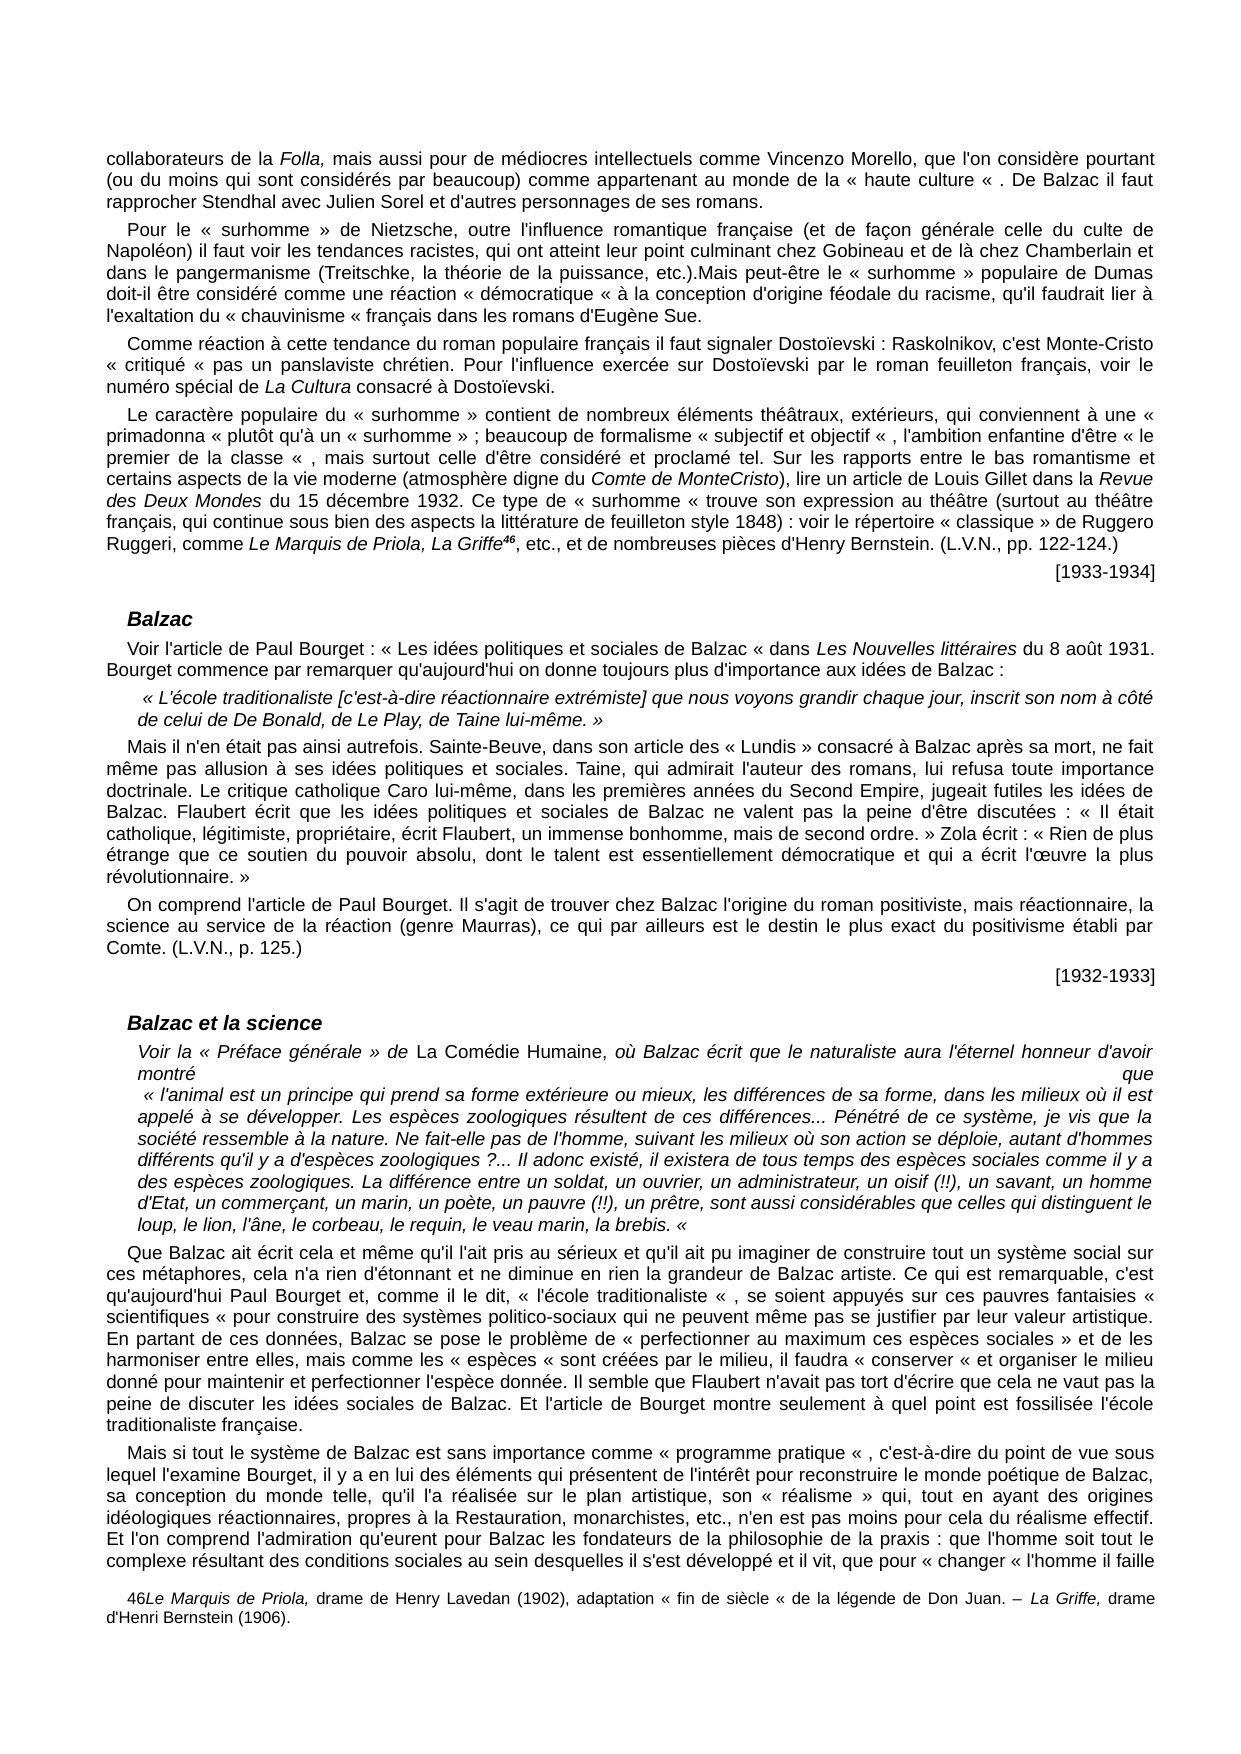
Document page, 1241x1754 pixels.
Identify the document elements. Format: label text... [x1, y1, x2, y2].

text Mais si tout le système de Balzac est sans importance comme « programme pratique « , c'est-à-dire du point de vue sous lequel l'examine Bourget, il y a en lui des éléments qui présentent de l'intérêt pour reconstruire le monde poétique de Balzac, sa conception du monde telle, qu'il l'a réalisée sur le plan artistique, son « réalisme » qui, tout en ayant des origines idéologiques réactionnaires, propres à la Restauration, monarchistes, etc., n'en est pas moins pour cela du réalisme effectif. Et l'on comprend l'admiration qu'eurent pour Balzac les fondateurs de la philosophie de la praxis : que l'homme soit tout le complexe résultant des conditions sociales au sein desquelles il s'est développé et il vit, que pour « changer « l'homme il faille [106, 1442, 1155, 1571]
text Comme réaction à cette tendance du roman populaire français il faut signaler Dostoïevski : Raskolnikov, c'est Monte-Cristo « critiqué « pas un panslaviste chrétien. Pour l'influence exercée sur Dostoïevski par le roman feuilleton français, voir le numéro spécial de La Cultura consacré à Dostoïevski. [106, 333, 1155, 397]
text Le caractère populaire du « surhomme » contient de nombreux éléments théâtraux, extérieurs, qui conviennent à une « primadonna « plutôt qu'à un « surhomme » ; beaucoup de formalisme « subjectif et objectif « , l'ambition enfantine d'être « le premier de la classe « , mais surtout celle d'être considéré et proclamé tel. Sur les rapports entre le bas romantisme et certains aspects de la vie moderne (atmosphère digne du Comte de MonteCristo), lire un article de Louis Gillet dans la Revue des Deux Mondes du 15 décembre 1932. Ce type de « surhomme « trouve son expression au théâtre (surtout au théâtre français, qui continue sous bien des aspects la littérature de feuilleton style 1848) : voir le répertoire « classique » de Ruggero Ruggeri, comme Le Marquis de Priola, La Griffe, etc., et de nombreuses pièces d'Henry Bernstein. (L.V.N., pp. 122-124.) [106, 403, 1155, 554]
text Le Marquis de Priola, drame de Henry Lavedan (1902), adaptation « fin de siècle « de la légende de Don Juan. – La Griffe, drame d'Henri Bernstein (1906). [106, 1589, 1155, 1627]
subtitle Balzac et la science [106, 1011, 1155, 1035]
text Que Balzac ait écrit cela et même qu'il l'ait pris au sérieux et qu'il ait pu imaginer de construire tout un système social sur ces métaphores, cela n'a rien d'étonnant et ne diminue en rien la grandeur de Balzac artiste. Ce qui est remarquable, c'est qu'aujourd'hui Paul Bourget et, comme il le dit, « l'école traditionaliste « , se soient appuyés sur ces pauvres fantaisies « scientifiques « pour construire des systèmes politico-sociaux qui ne peuvent même pas se justifier par leur valeur artistique. En partant de ces données, Balzac se pose le problème de « perfectionner au maximum ces espèces sociales » et de les harmoniser entre elles, mais comme les « espèces « sont créées par le milieu, il faudra « conserver « et organiser le milieu donné pour maintenir et perfectionner l'espèce donnée. Il semble que Flaubert n'avait pas tort d'écrire que cela ne vaut pas la peine de discuter les idées sociales de Balzac. Et l'article de Bourget montre seulement à quel point est fossilisée l'école traditionaliste française. [106, 1241, 1155, 1436]
text On comprend l'article de Paul Bourget. Il s'agit de trouver chez Balzac l'origine du roman positiviste, mais réactionnaire, la science au service de la réaction (genre Maurras), ce qui par ailleurs est le destin le plus exact du positivisme établi par Comte. (L.V.N., p. 125.) [106, 893, 1155, 958]
text [1933-1934] [106, 561, 1155, 582]
text Pour le « surhomme » de Nietzsche, outre l'influence romantique française (et de façon générale celle du culte de Napoléon) il faut voir les tendances racistes, qui ont atteint leur point culminant chez Gobineau et de là chez Chamberlain et dans le pangermanisme (Treitschke, la théorie de la puissance, etc.).Mais peut-être le « surhomme » populaire de Dumas doit-il être considéré comme une réaction « démocratique « à la conception d'origine féodale du racisme, qu'il faudrait lier à l'exaltation du « chauvinisme « français dans les romans d'Eugène Sue. [106, 218, 1155, 326]
text « L'école traditionaliste [c'est-à-dire réactionnaire extrémiste] que nous voyons grandir chaque jour, inscrit son nom à côté de celui de De Bonald, de Le Play, de Taine lui-même. » [137, 687, 1155, 730]
text collaborateurs de la Folla, mais aussi pour de médiocres intellectuels comme Vincenzo Morello, que l'on considère pourtant (ou du moins qui sont considérés par beaucoup) comme appartenant au monde de la « haute culture « . De Balzac il faut rapprocher Stendhal avec Julien Sorel et d'autres personnages de ses romans. [106, 148, 1155, 212]
text [1932-1933] [106, 964, 1155, 986]
text Voir l'article de Paul Bourget : « Les idées politiques et sociales de Balzac « dans Les Nouvelles littéraires du 8 août 1931. Bourget commence par remarquer qu'aujourd'hui on donne toujours plus d'importance aux idées de Balzac : [106, 637, 1155, 681]
text Mais il n'en était pas ainsi autrefois. Sainte-Beuve, dans son article des « Lundis » consacré à Balzac après sa mort, ne fait même pas allusion à ses idées politiques et sociales. Taine, qui admirait l'auteur des romans, lui refusa toute importance doctrinale. Le critique catholique Caro lui-même, dans les premières années du Second Empire, jugeait futiles les idées de Balzac. Flaubert écrit que les idées politiques et sociales de Balzac ne valent pas la peine d'être discutées : « Il était catholique, légitimiste, propriétaire, écrit Flaubert, un immense bonhomme, mais de second ordre. » Zola écrit : « Rien de plus étrange que ce soutien du pouvoir absolu, dont le talent est essentiellement démocratique et qui a écrit l'œuvre la plus révolutionnaire. » [106, 736, 1155, 887]
text Voir la « Préface générale » de La Comédie Humaine, où Balzac écrit que le naturaliste aura l'éternel honneur d'avoir montré que « l'animal est un principe qui prend sa forme extérieure ou mieux, les différences de sa forme, dans les milieux où il est appelé à se développer. Les espèces zoologiques résultent de ces différences... Pénétré de ce système, je vis que la société ressemble à la nature. Ne fait-elle pas de l'homme, suivant les milieux où son action se déploie, autant d'hommes différents qu'il y a d'espèces zoologiques ?... Il adonc existé, il existera de tous temps des espèces sociales comme il y a des espèces zoologiques. La différence entre un soldat, un ouvrier, un administrateur, un oisif (!!), un savant, un homme d'Etat, un commerçant, un marin, un poète, un pauvre (!!), un prêtre, sont aussi considérables que celles qui distinguent le loup, le lion, l'âne, le corbeau, le requin, le veau marin, la brebis. « [137, 1041, 1155, 1235]
subtitle Balzac [106, 607, 1155, 631]
